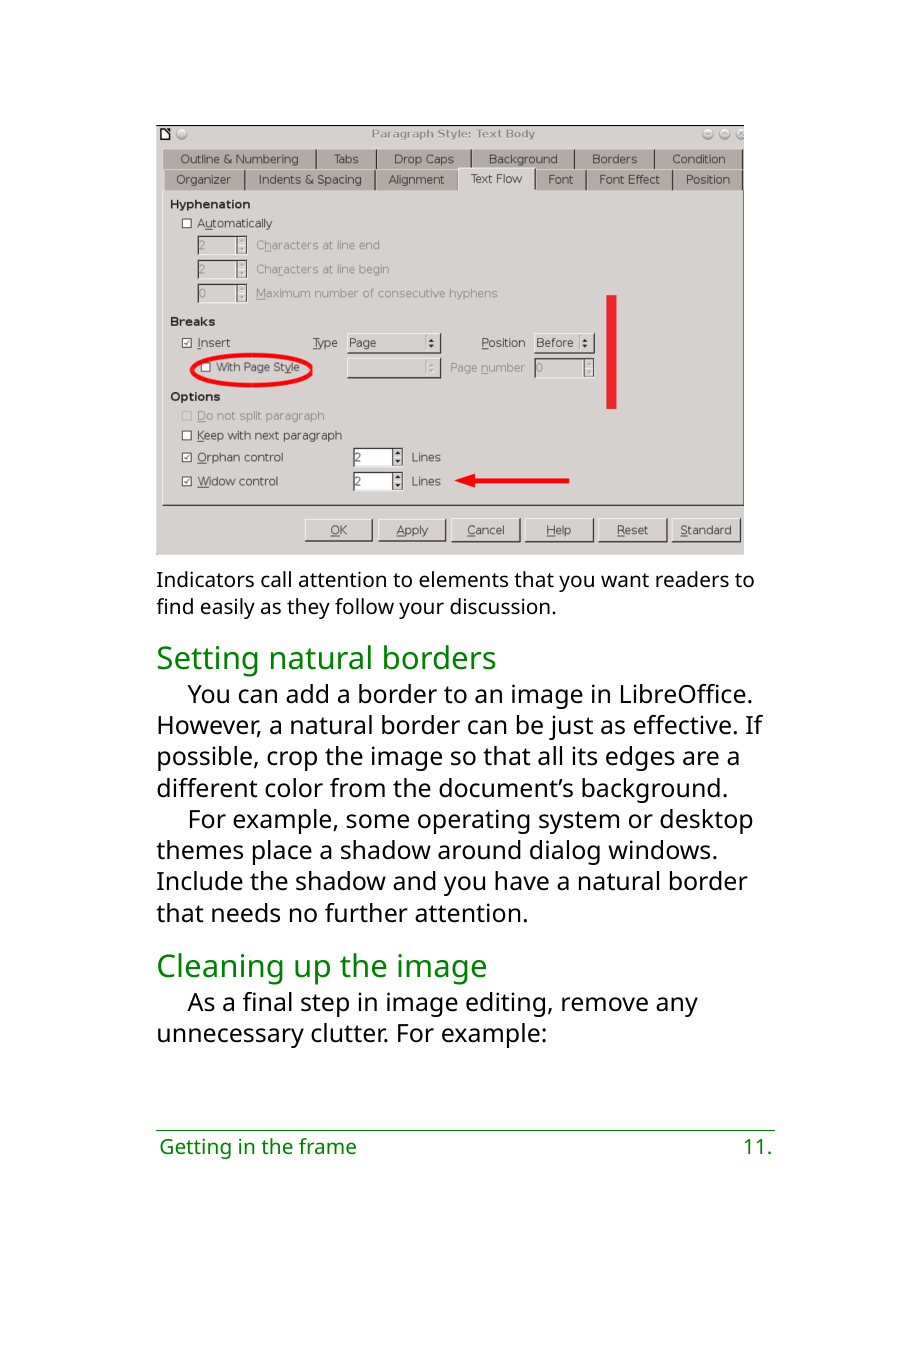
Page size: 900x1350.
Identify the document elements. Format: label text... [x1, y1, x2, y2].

subtitle Cleaning up the image [156, 944, 775, 987]
subtitle Setting natural borders [156, 636, 775, 678]
text You can add a border to an image in LibreOffice. However, a natural border can be just as effective. If possible, crop the image so that all its edges are a different color from the document’s background. [156, 678, 775, 803]
text As a final step in image editing, remove any unnecessary clutter. For example: [156, 987, 775, 1049]
table_cell Indicators call attention to elements that you want readers to find easily as they follow your discussion. [156, 558, 775, 620]
picture [156, 125, 744, 556]
text For example, some operating system or desktop themes place a shadow around dialog windows. Include the shadow and you have a natural border that needs no further attention. [156, 803, 775, 928]
table_header [156, 125, 775, 558]
